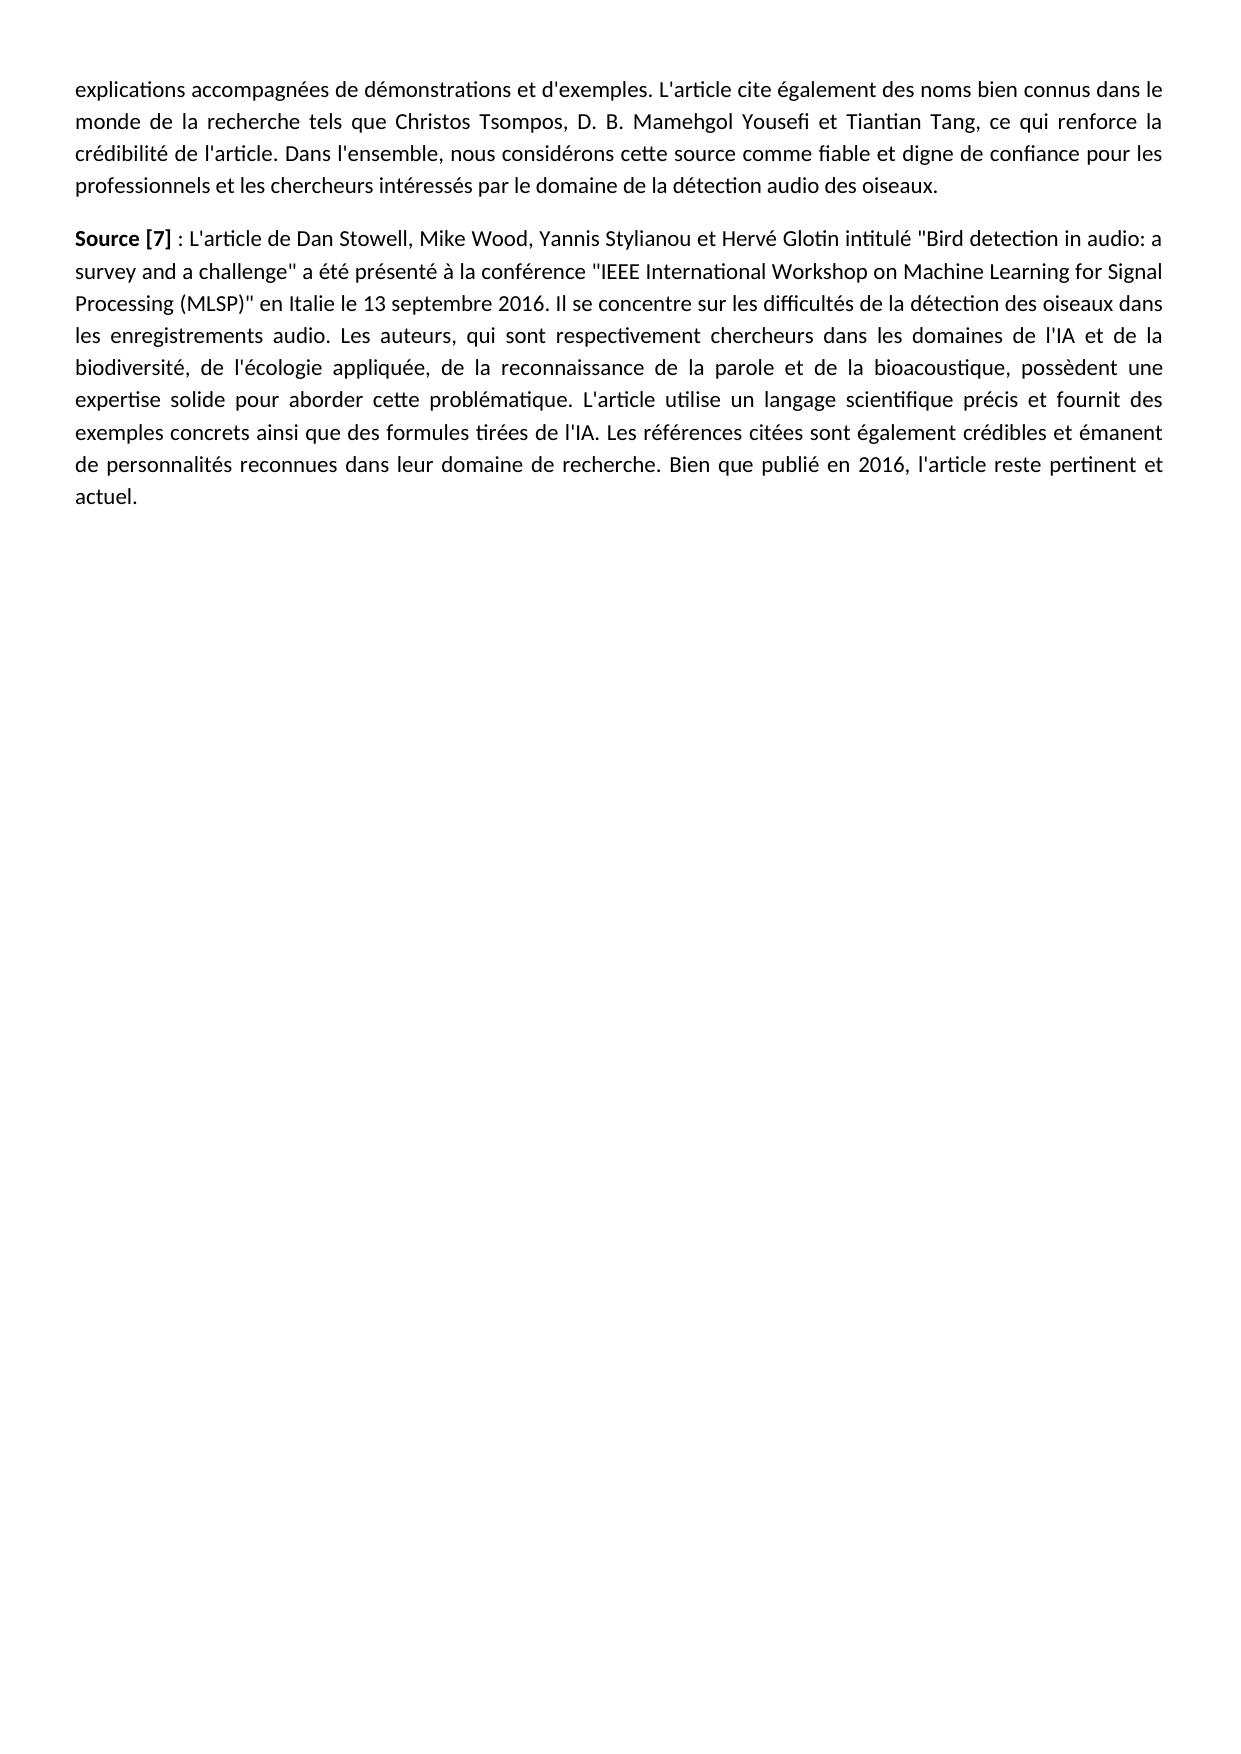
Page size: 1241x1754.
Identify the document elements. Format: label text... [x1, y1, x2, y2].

text Source [7] : L'article de Dan Stowell, Mike Wood, Yannis Stylianou et Hervé Glotin intitulé "Bird detection in audio: a survey and a challenge" a été présenté à la conférence "IEEE International Workshop on Machine Learning for Signal Processing (MLSP)" en Italie le 13 septembre 2016. Il se concentre sur les difficultés de la détection des oiseaux dans les enregistrements audio. Les auteurs, qui sont respectivement chercheurs dans les domaines de l'IA et de la biodiversité, de l'écologie appliquée, de la reconnaissance de la parole et de la bioacoustique, possèdent une expertise solide pour aborder cette problématique. L'article utilise un langage scientifique précis et fournit des exemples concrets ainsi que des formules tirées de l'IA. Les références citées sont également crédibles et émanent de personnalités reconnues dans leur domaine de recherche. Bien que publié en 2016, l'article reste pertinent et actuel. [75, 224, 1165, 510]
text explications accompagnées de démonstrations et d'exemples. L'article cite également des noms bien connus dans le monde de la recherche tels que Christos Tsompos, D. B. Mamehgol Yousefi et Tiantian Tang, ce qui renforce la crédibilité de l'article. Dans l'ensemble, nous considérons cette source comme fiable et digne de confiance pour les professionnels et les chercheurs intéressés par le domaine de la détection audio des oiseaux. [75, 75, 1165, 199]
